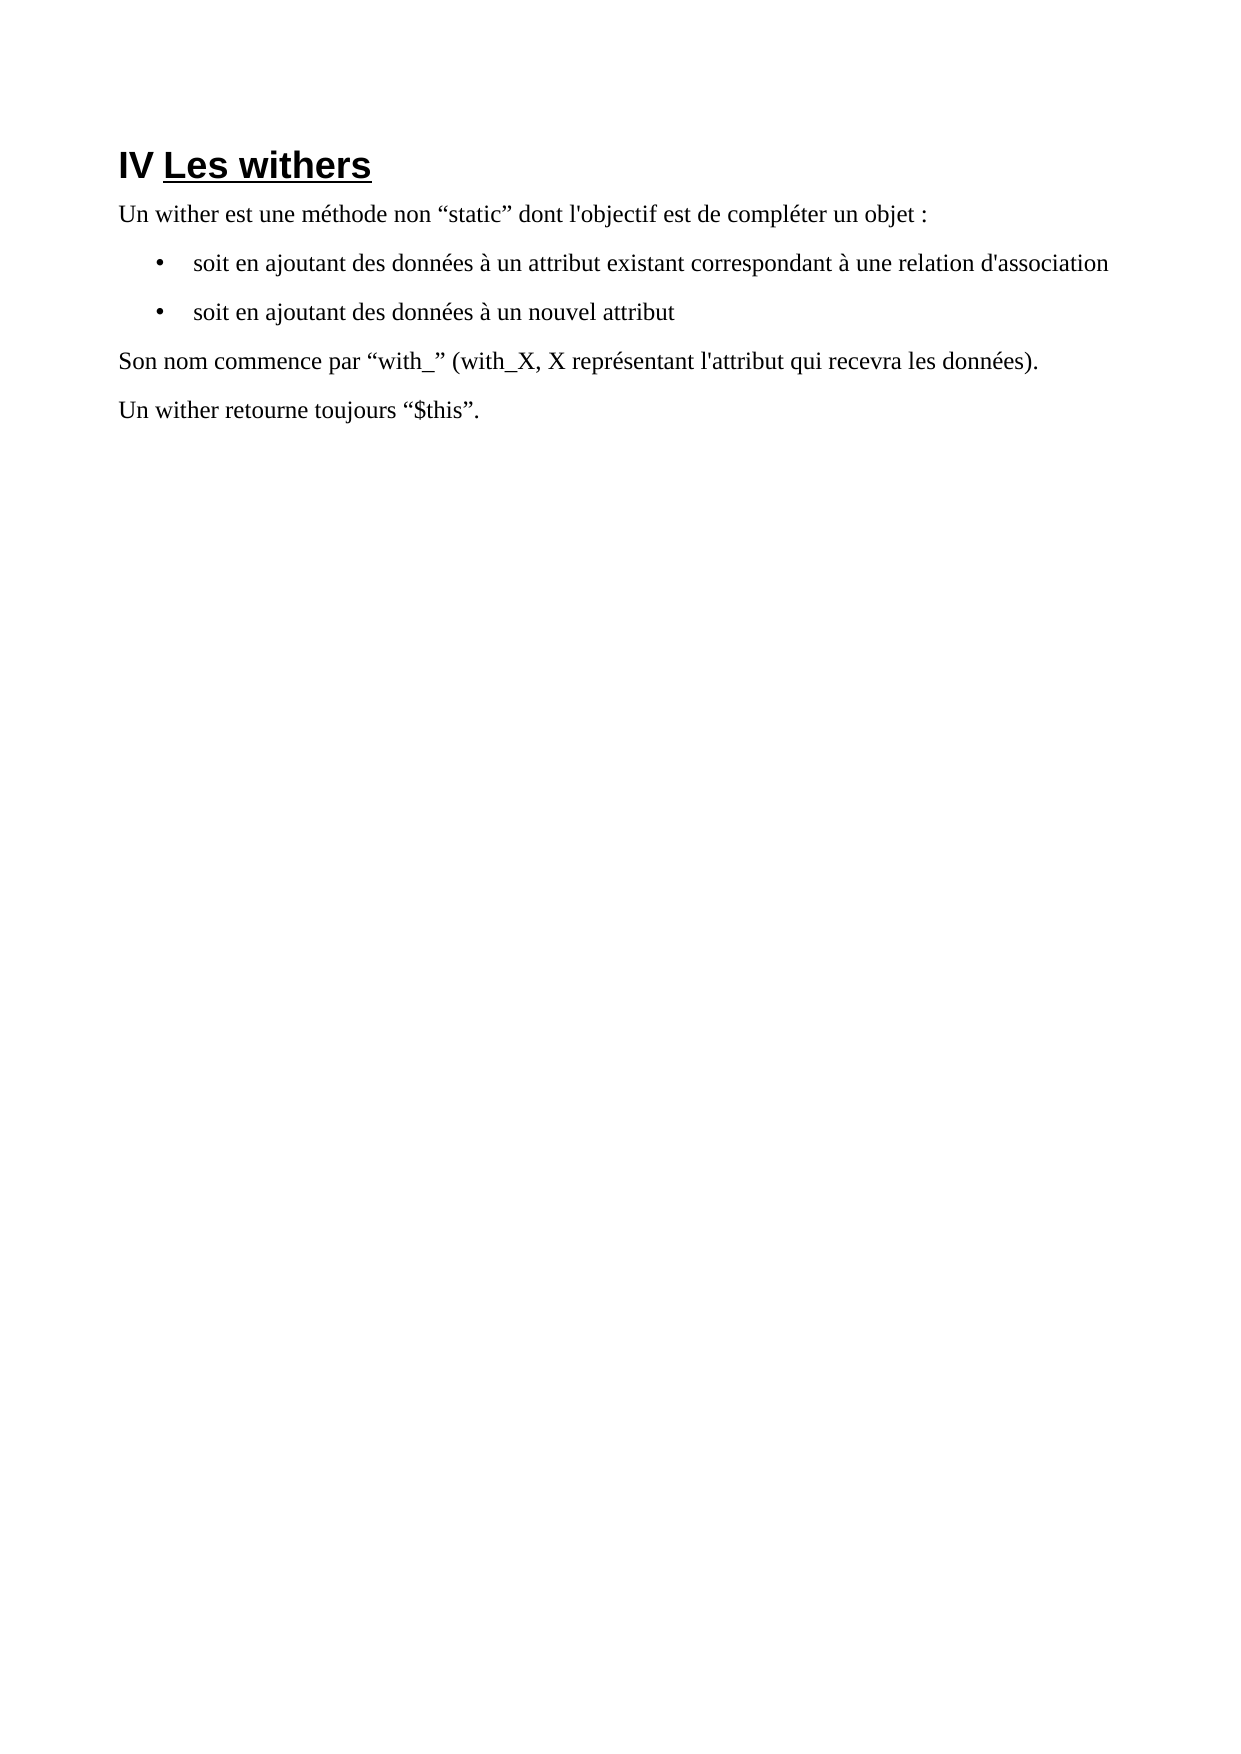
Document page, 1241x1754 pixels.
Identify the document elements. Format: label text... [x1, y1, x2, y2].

text Un wither retourne toujours “$this”. [118, 396, 1122, 424]
subtitle Les withers [118, 143, 1122, 187]
list soit en ajoutant des données à un attribut existant correspondant à une relation d'association [156, 248, 1122, 277]
list soit en ajoutant des données à un nouvel attribut [156, 297, 1122, 326]
text Son nom commence par “with_” (with_X, X représentant l'attribut qui recevra les données). [118, 346, 1122, 375]
text Un wither est une méthode non “static” dont l'objectif est de compléter un objet : [118, 199, 1122, 228]
